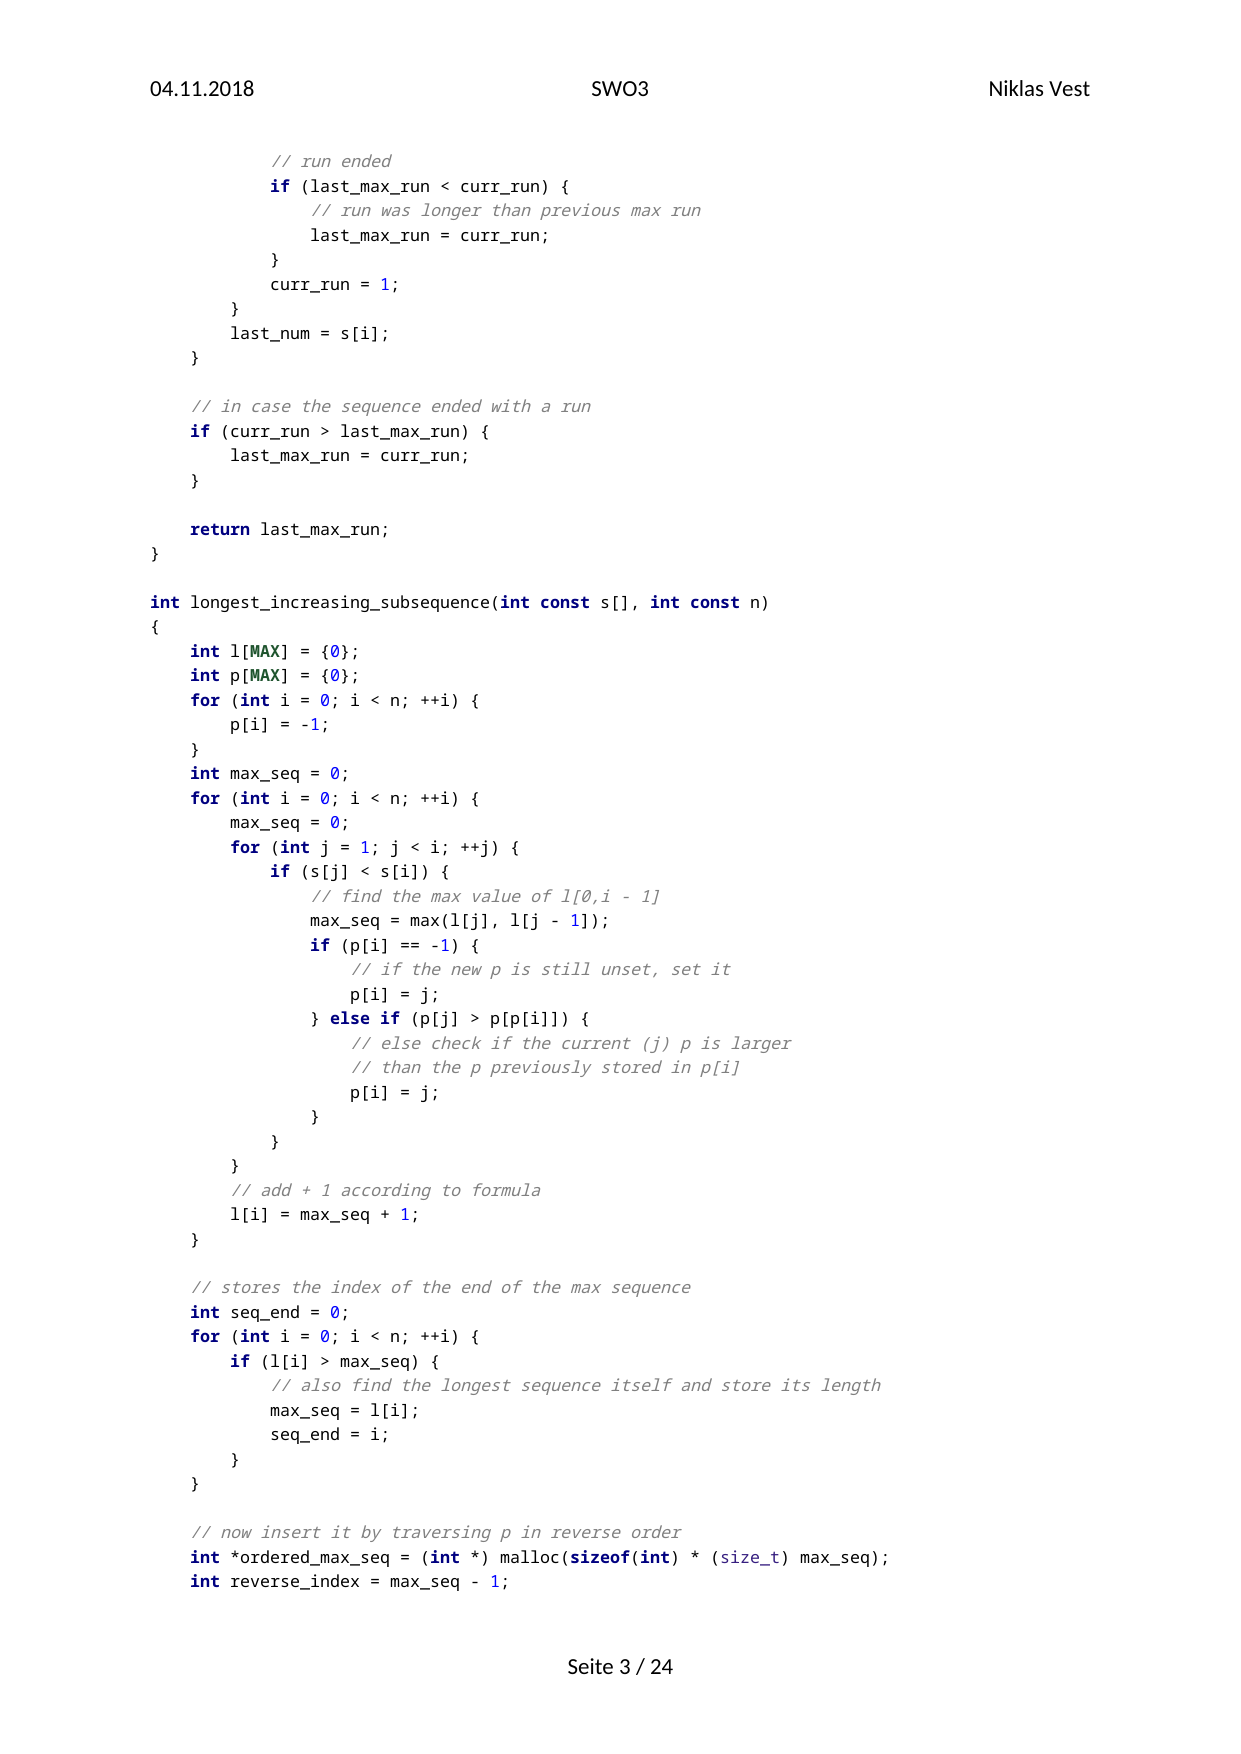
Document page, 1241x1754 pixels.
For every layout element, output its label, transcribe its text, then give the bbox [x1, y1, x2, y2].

text for (int i = 0; i < n; ++i) { [150, 786, 1090, 809]
text max_seq = l[i]; [150, 1398, 1090, 1421]
text } [150, 468, 1090, 491]
text p[i] = j; [150, 1080, 1090, 1103]
text max_seq = max(l[j], l[j - 1]); [150, 909, 1090, 932]
text int seq_end = 0; [150, 1301, 1090, 1323]
text } else if (p[j] > p[p[i]]) { [150, 1007, 1090, 1029]
text // run was longer than previous max run [150, 199, 1090, 222]
text // run ended [150, 150, 1090, 173]
text p[i] = j; [150, 982, 1090, 1005]
text for (int i = 0; i < n; ++i) { [150, 688, 1090, 711]
text int l[MAX] = {0}; [150, 639, 1090, 662]
text } [150, 1447, 1090, 1470]
text // find the max value of l[0,i - 1] [150, 884, 1090, 907]
text last_max_run = curr_run; [150, 444, 1090, 466]
text } [150, 248, 1090, 271]
text if (s[j] < s[i]) { [150, 860, 1090, 883]
text int *ordered_max_seq = (int *) malloc(sizeof(int) * (size_t) max_seq); [150, 1545, 1090, 1568]
text { [150, 615, 1090, 638]
text } [150, 1154, 1090, 1176]
text for (int i = 0; i < n; ++i) { [150, 1325, 1090, 1348]
text for (int j = 1; j < i; ++j) { [150, 835, 1090, 858]
text // than the p previously stored in p[i] [150, 1056, 1090, 1078]
text curr_run = 1; [150, 272, 1090, 295]
text } [150, 1472, 1090, 1494]
text seq_end = i; [150, 1423, 1090, 1446]
text last_num = s[i]; [150, 321, 1090, 344]
text if (curr_run > last_max_run) { [150, 419, 1090, 442]
text // add + 1 according to formula [150, 1178, 1090, 1201]
text // now insert it by traversing p in reverse order [150, 1521, 1090, 1543]
text // stores the index of the end of the max sequence [150, 1276, 1090, 1299]
text } [150, 1105, 1090, 1127]
text int longest_increasing_subsequence(int const s[], int const n) [150, 591, 1090, 613]
text } [150, 297, 1090, 319]
text if (p[i] == -1) { [150, 933, 1090, 956]
text // else check if the current (j) p is larger [150, 1031, 1090, 1054]
text return last_max_run; [150, 517, 1090, 540]
text } [150, 1227, 1090, 1250]
text } [150, 346, 1090, 368]
text if (l[i] > max_seq) { [150, 1349, 1090, 1372]
text } [150, 542, 1090, 564]
text max_seq = 0; [150, 811, 1090, 834]
text // in case the sequence ended with a run [150, 395, 1090, 417]
text } [150, 1129, 1090, 1152]
text l[i] = max_seq + 1; [150, 1203, 1090, 1225]
text last_max_run = curr_run; [150, 223, 1090, 246]
text p[i] = -1; [150, 713, 1090, 736]
text if (last_max_run < curr_run) { [150, 174, 1090, 197]
text // also find the longest sequence itself and store its length [150, 1374, 1090, 1397]
text int max_seq = 0; [150, 762, 1090, 785]
text int p[MAX] = {0}; [150, 664, 1090, 687]
text int reverse_index = max_seq - 1; [150, 1570, 1090, 1592]
text } [150, 737, 1090, 760]
text // if the new p is still unset, set it [150, 958, 1090, 981]
